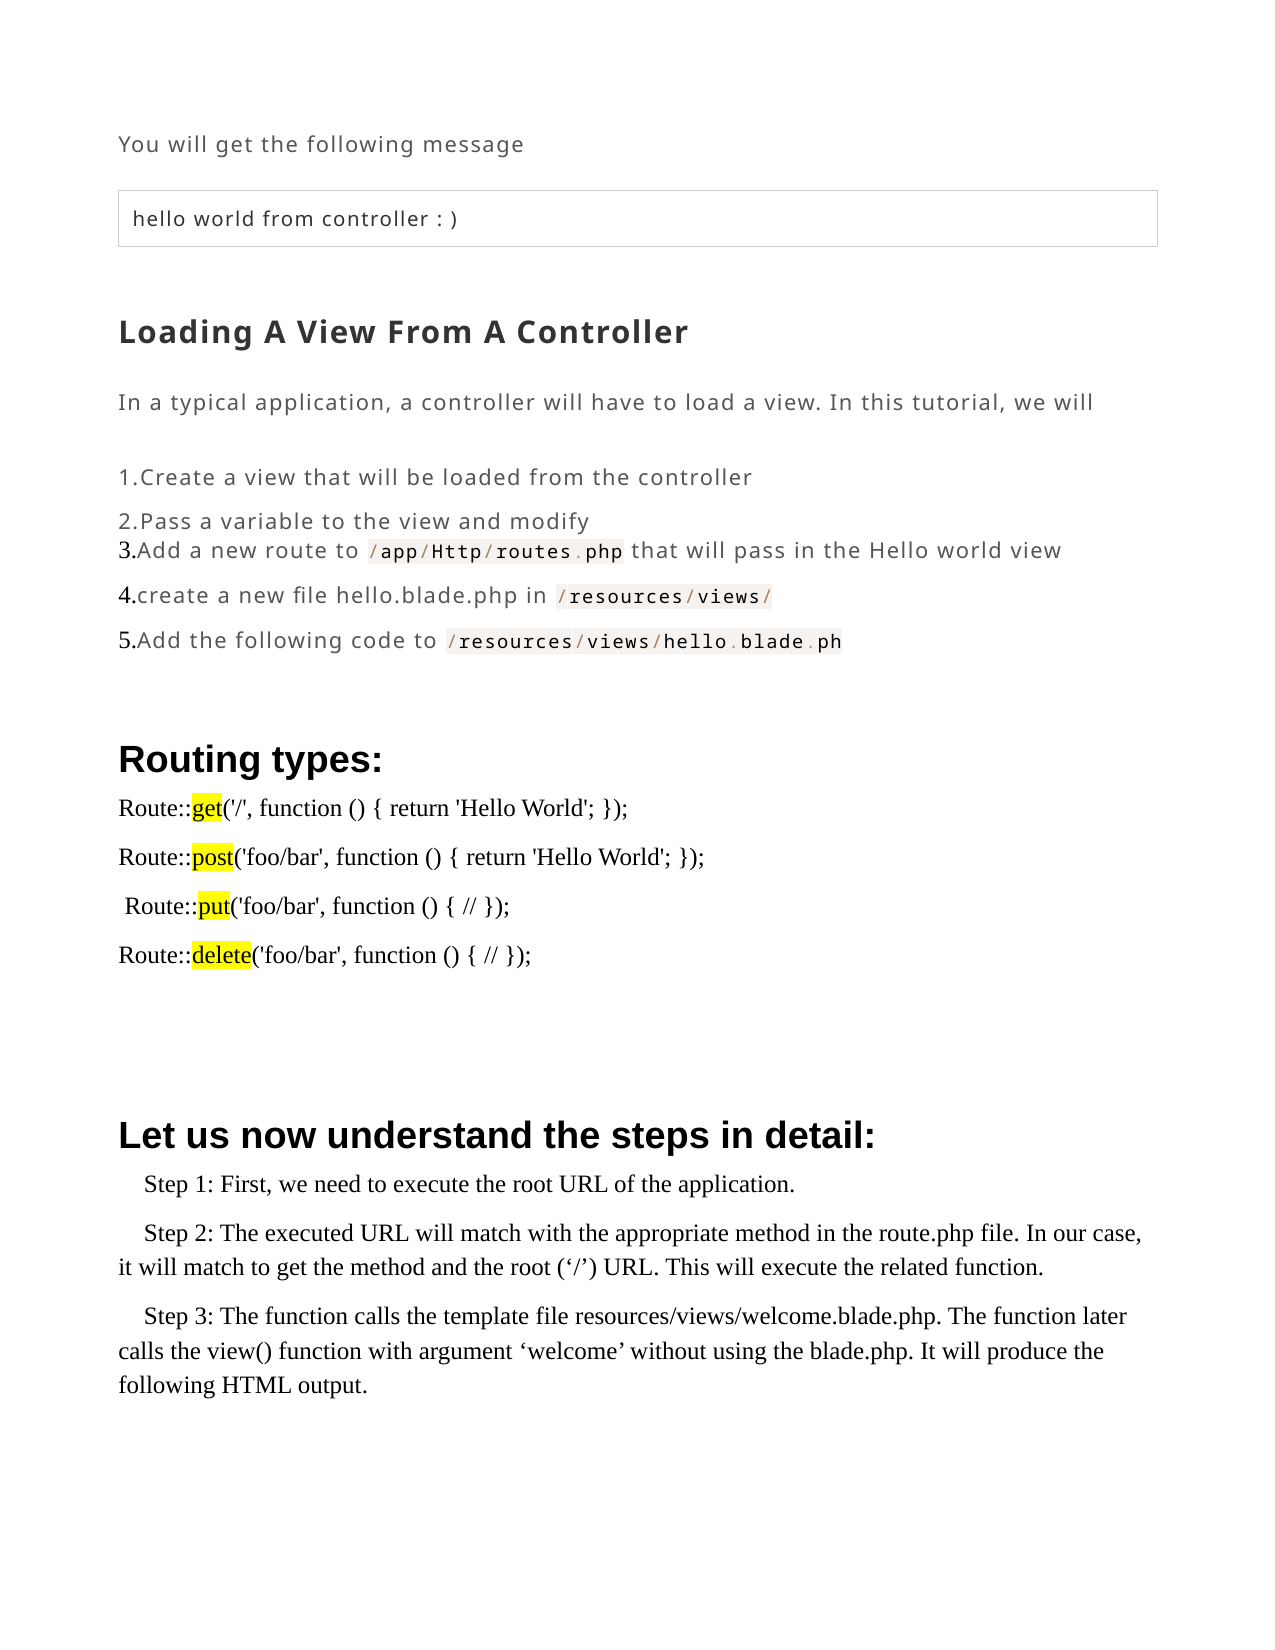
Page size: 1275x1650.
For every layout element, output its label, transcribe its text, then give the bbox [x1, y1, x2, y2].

text Route::post('foo/bar', function () { return 'Hello World'; }); [118, 842, 1157, 871]
list Add a new route to /app/Http/routes.php that will pass in the Hello world view [118, 535, 1157, 565]
text Route::put('foo/bar', function () { // }); [118, 891, 1157, 920]
list Pass a variable to the view and modify [118, 492, 1157, 535]
text Loading A View From A Controller [118, 273, 1157, 353]
text Route::get('/', function () { return 'Hello World'; }); [118, 793, 1157, 822]
text  Step 3: The function calls the template file resources/views/welcome.blade.php. The function later calls the view() function with argument ‘welcome’ without using the blade.php. It will produce the following HTML output. [118, 1301, 1157, 1399]
text hello world from controller : ) [119, 191, 1157, 246]
text  Step 1: First, we need to execute the root URL of the application. [118, 1169, 1157, 1198]
list Add the following code to /resources/views/hello.blade.ph [118, 625, 1157, 654]
text You will get the following message [118, 118, 1157, 159]
subtitle Routing types: [118, 737, 1157, 781]
list Create a view that will be loaded from the controller [118, 448, 1157, 492]
text  Step 2: The executed URL will match with the appropriate method in the route.php file. In our case, it will match to get the method and the root (‘/’) URL. This will execute the related function. [118, 1218, 1157, 1281]
text In a typical application, a controller will have to load a view. In this tutorial, we will [118, 376, 1157, 417]
text Route::delete('foo/bar', function () { // }); [118, 941, 1157, 969]
list create a new file hello.blade.php in /resources/views/ [118, 580, 1157, 610]
subtitle Let us now understand the steps in detail: [118, 1113, 1157, 1156]
